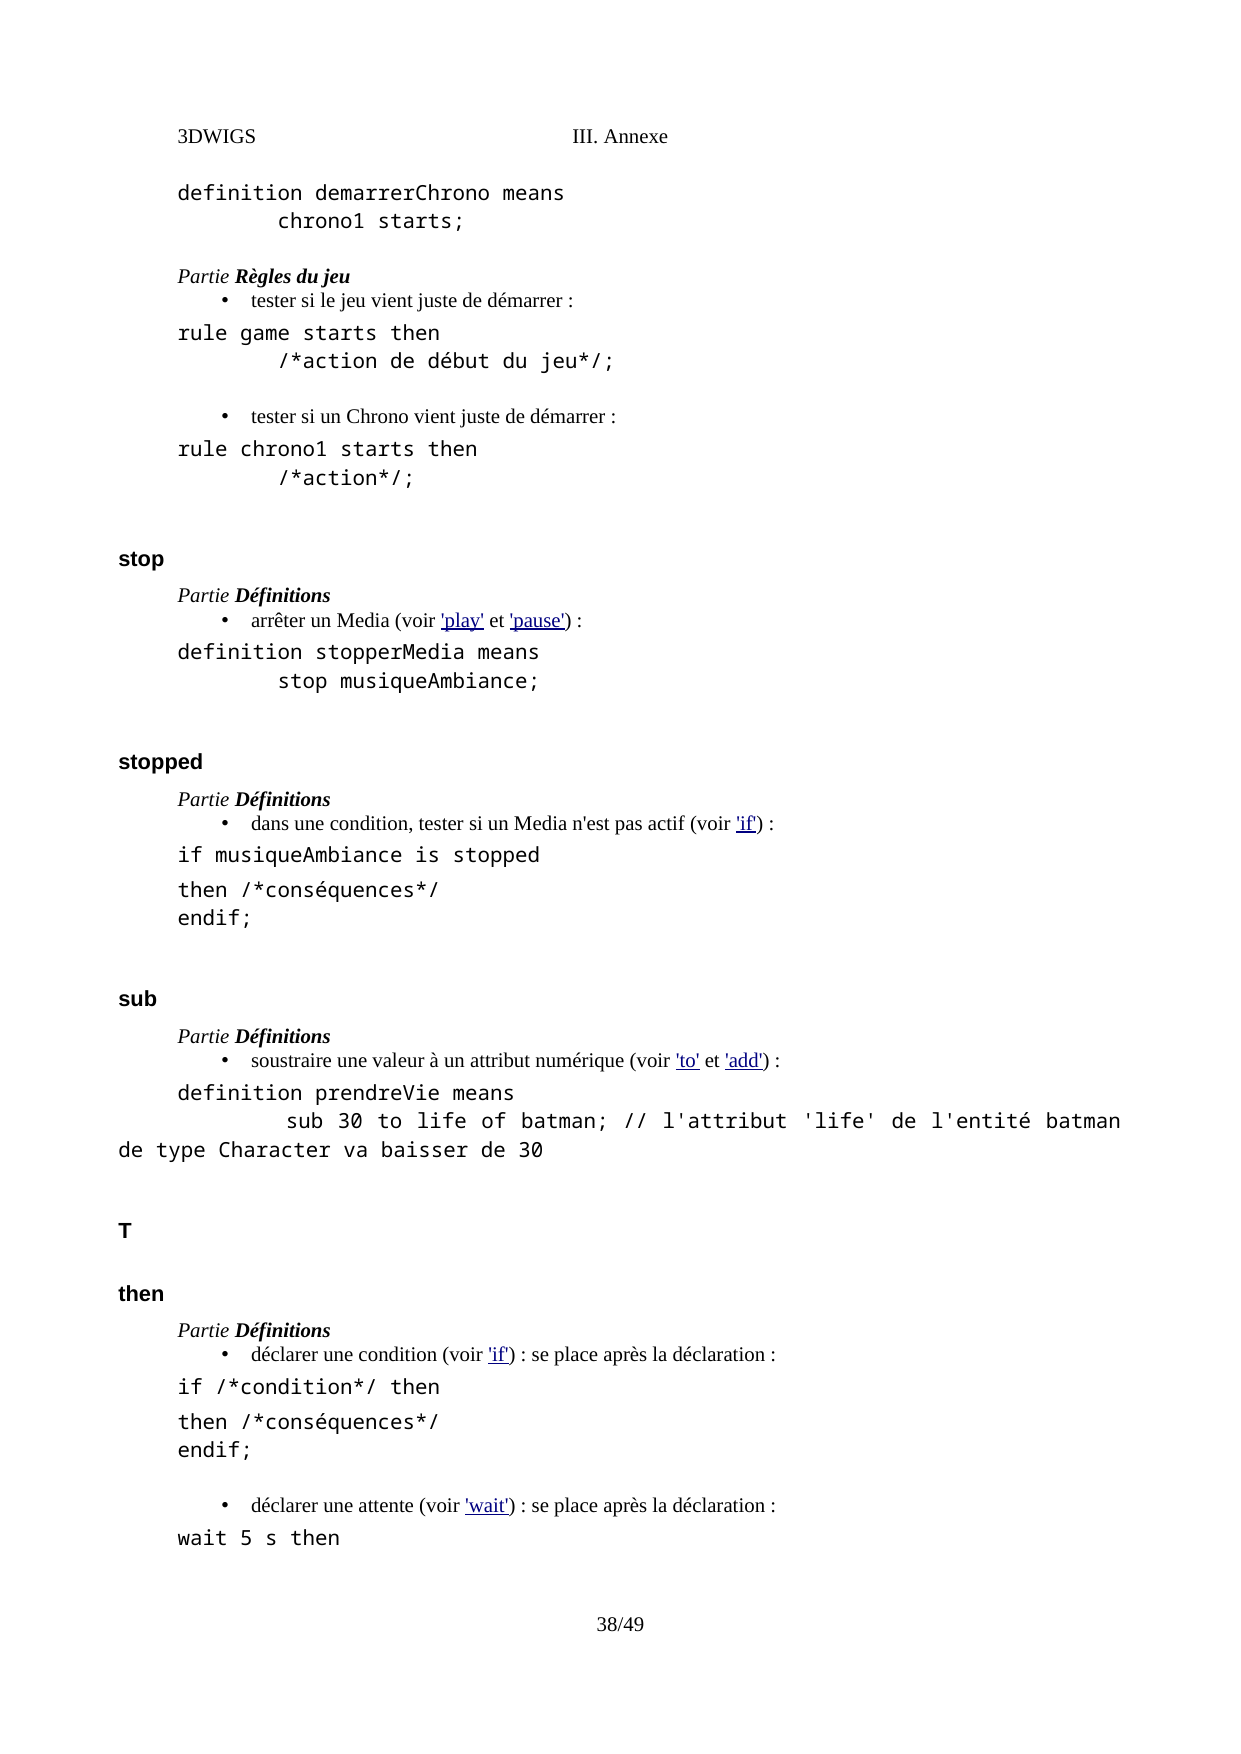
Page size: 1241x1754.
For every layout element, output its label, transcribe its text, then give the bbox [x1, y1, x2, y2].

text stop musiqueAmbiance; [118, 666, 1122, 694]
text rule game starts then [118, 318, 1122, 346]
text Partie Définitions [118, 583, 1122, 607]
text Partie Définitions [118, 1318, 1122, 1342]
list déclarer une condition (voir 'if') : se place après la déclaration : [162, 1342, 1122, 1366]
text sub 30 to life of batman; // l'attribut 'life' de l'entité batman de type Character va baisser de 30 [118, 1107, 1122, 1163]
text definition demarrerChrono means [118, 178, 1122, 206]
text if /*condition*/ then [118, 1372, 1122, 1401]
text rule chrono1 starts then [118, 434, 1122, 463]
list tester si un Chrono vient juste de démarrer : [162, 404, 1122, 428]
text /*action*/; [118, 463, 1122, 491]
text if musiqueAmbiance is stopped [118, 841, 1122, 869]
text definition stopperMedia means [118, 637, 1122, 666]
text Partie Règles du jeu [118, 264, 1122, 288]
list dans une condition, tester si un Media n'est pas actif (voir 'if') : [162, 811, 1122, 835]
text definition prendreVie means [118, 1078, 1122, 1107]
text /*action de début du jeu*/; [118, 346, 1122, 375]
subtitle T [118, 1218, 1122, 1243]
list déclarer une attente (voir 'wait') : se place après la déclaration : [162, 1493, 1122, 1517]
list tester si le jeu vient juste de démarrer : [162, 288, 1122, 312]
text chrono1 starts; [118, 206, 1122, 234]
text Partie Définitions [118, 787, 1122, 811]
text endif; [118, 1435, 1122, 1464]
subtitle stopped [118, 749, 1122, 774]
text then /*conséquences*/ [118, 1407, 1122, 1435]
list arrêter un Media (voir 'play' et 'pause') : [162, 607, 1122, 632]
text endif; [118, 903, 1122, 932]
list soustraire une valeur à un attribut numérique (voir 'to' et 'add') : [162, 1048, 1122, 1072]
text wait 5 s then [118, 1523, 1122, 1552]
subtitle sub [118, 986, 1122, 1012]
text Partie Définitions [118, 1024, 1122, 1048]
subtitle then [118, 1281, 1122, 1306]
text then /*conséquences*/ [118, 875, 1122, 903]
subtitle stop [118, 546, 1122, 571]
